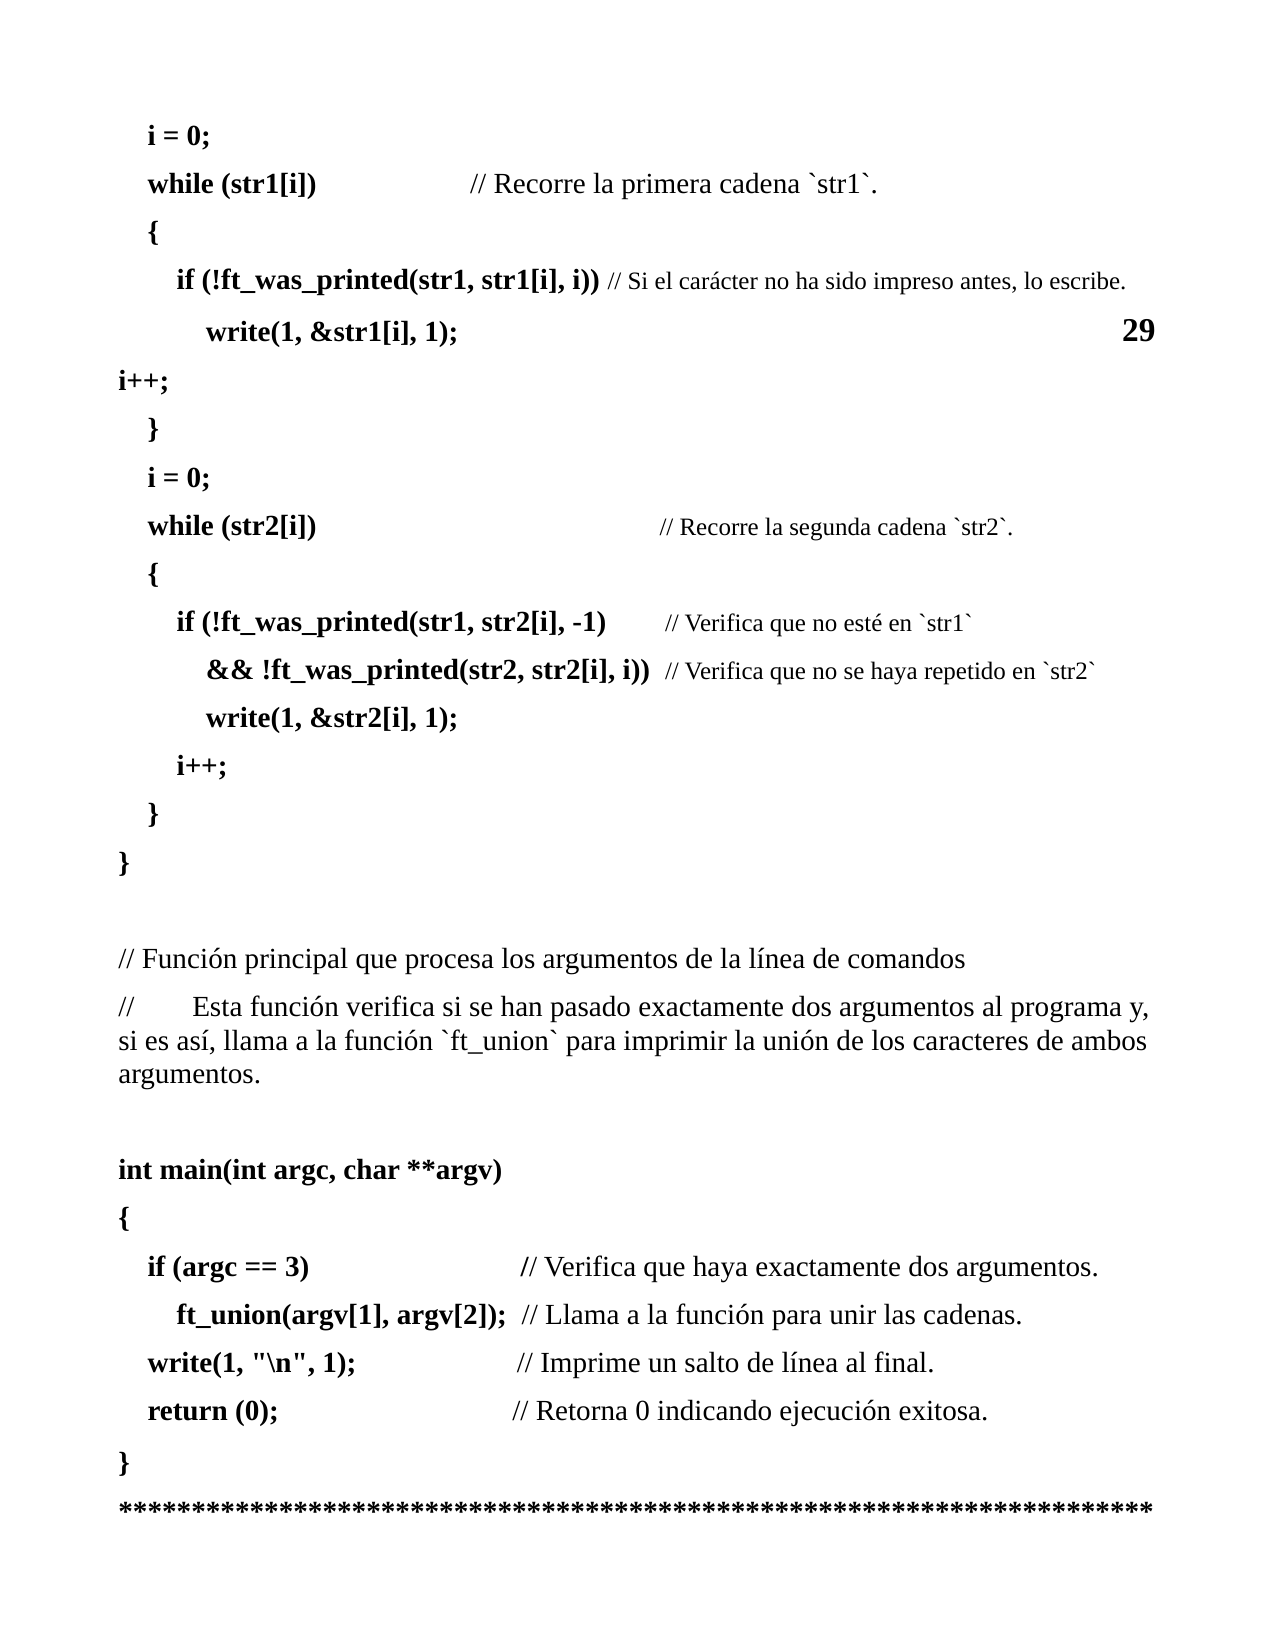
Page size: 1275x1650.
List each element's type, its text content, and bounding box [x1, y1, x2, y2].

text // Esta función verifica si se han pasado exactamente dos argumentos al programa y, si es así, llama a la función `ft_union` para imprimir la unión de los caracteres de ambos argumentos. [118, 989, 1157, 1090]
text { [118, 556, 1157, 589]
text { [118, 1201, 1157, 1234]
text write(1, &str2[i], 1); [118, 700, 1157, 734]
text while (str1[i]) // Recorre la primera cadena `str1`. [118, 166, 1157, 200]
text if (argc == 3) // Verifica que haya exactamente dos argumentos. [118, 1249, 1157, 1282]
text { [118, 214, 1157, 248]
text i = 0; [118, 460, 1157, 493]
text if (!ft_was_printed(str1, str2[i], -1) // Verifica que no esté en `str1` [118, 604, 1157, 638]
text i = 0; [118, 118, 1157, 152]
text write(1, "\n", 1); // Imprime un salto de línea al final. [118, 1345, 1157, 1378]
text } [118, 412, 1157, 445]
text } [118, 797, 1157, 830]
text } [118, 1441, 1157, 1479]
text *********************************************************************** [118, 1494, 1157, 1528]
text ft_union(argv[1], argv[2]); // Llama a la función para unir las cadenas. [118, 1297, 1157, 1330]
text && !ft_was_printed(str2, str2[i], i)) // Verifica que no se haya repetido en `str2` [118, 652, 1157, 686]
text i++; [118, 748, 1157, 782]
text } [118, 845, 1157, 878]
text write(1, &str1[i], 1); 29 [118, 311, 1157, 349]
text return (0); // Retorna 0 indicando ejecución exitosa. [118, 1393, 1157, 1427]
text int main(int argc, char **argv) [118, 1152, 1157, 1186]
text if (!ft_was_printed(str1, str1[i], i)) // Si el carácter no ha sido impreso antes, lo escribe. [118, 262, 1157, 296]
text while (str2[i]) // Recorre la segunda cadena `str2`. [118, 508, 1157, 541]
text // Función principal que procesa los argumentos de la línea de comandos [118, 941, 1157, 974]
text i++; [118, 363, 1157, 397]
